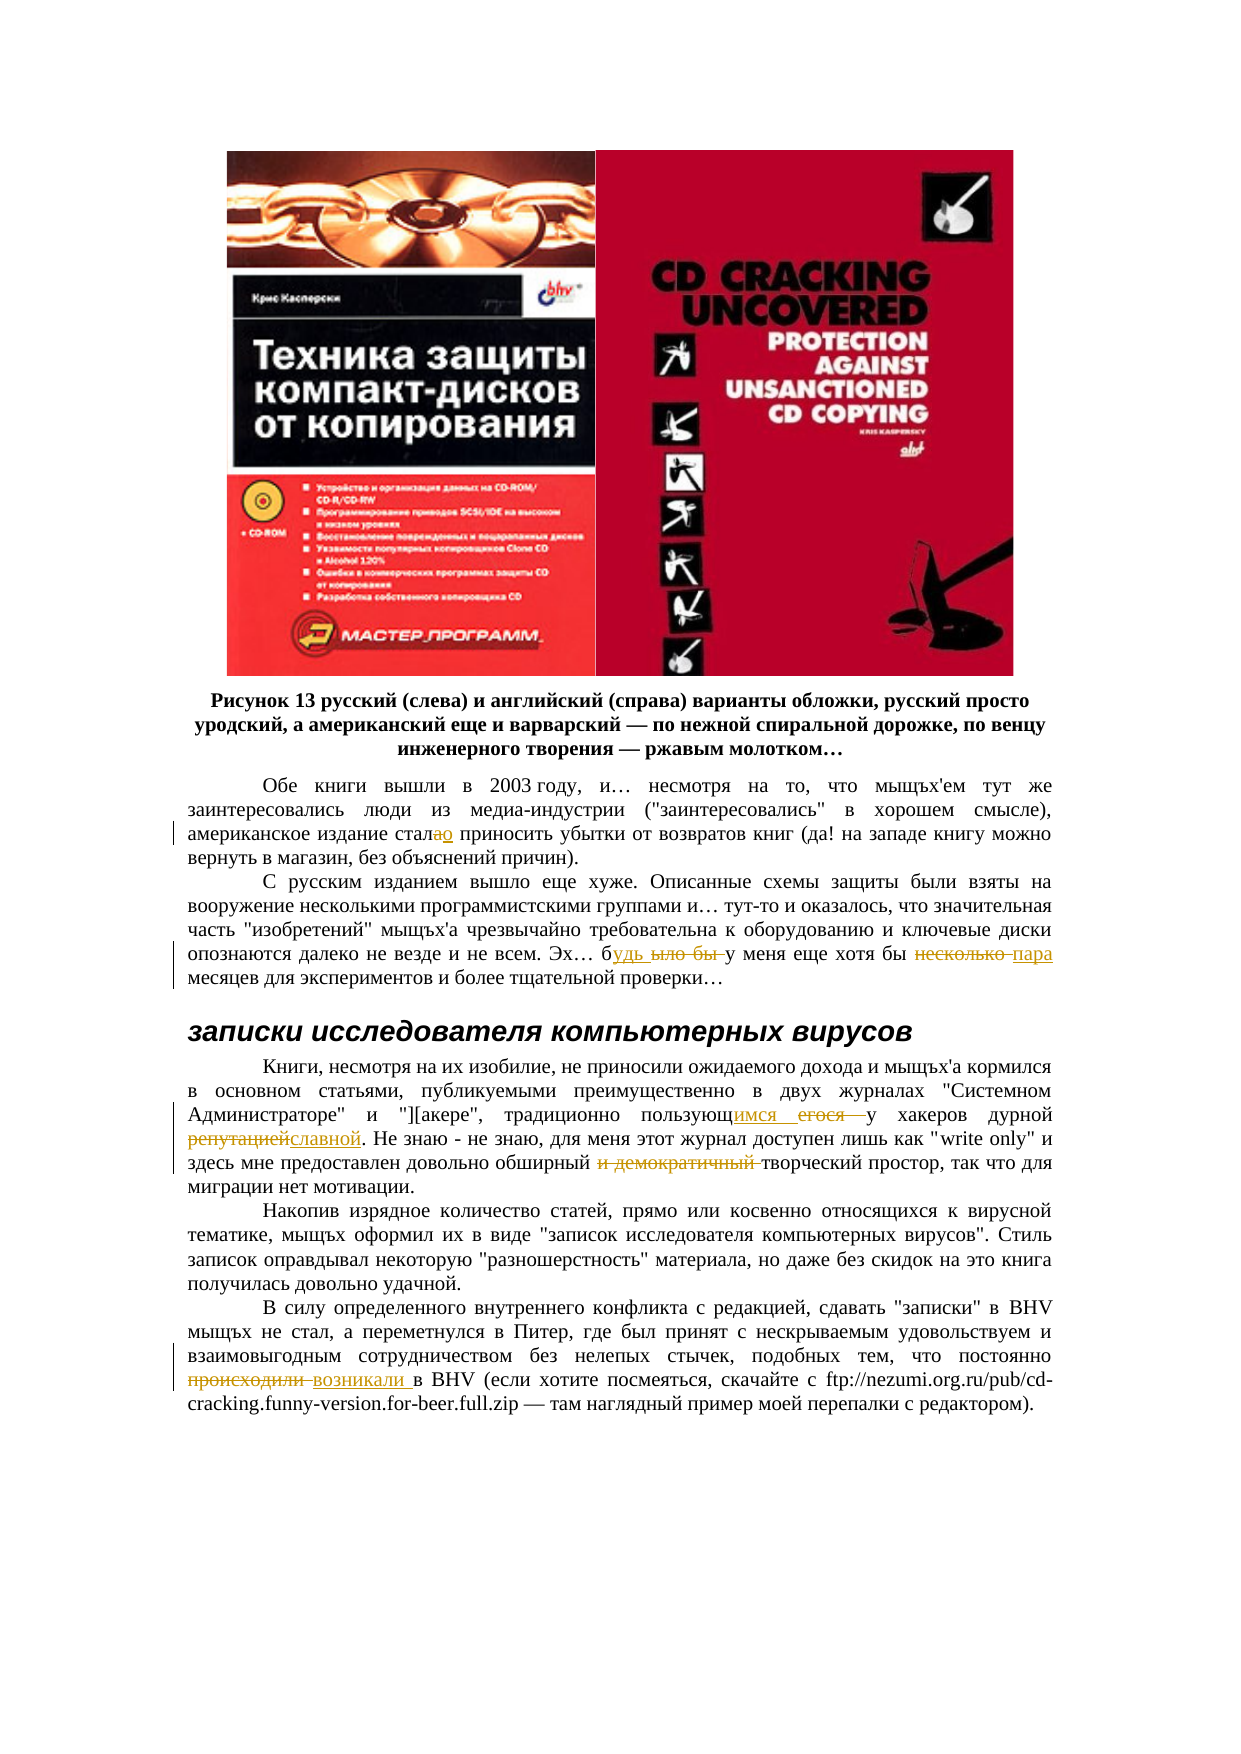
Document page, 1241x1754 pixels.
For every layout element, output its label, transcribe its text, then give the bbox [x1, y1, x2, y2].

text Рисунок 13 русский (слева) и английский (справа) варианты обложки, русский просто уродский, а американский еще и варварский — по нежной спиральной дорожке, по венцу инженерного творения — ржавым молотком… [187, 688, 1053, 760]
text Обе книги вышли в 2003 году, и… несмотря на то, что мыщъх'ем тут же заинтересовались люди из медиа-индустрии ("заинтересовались" в хорошем смысле), американское издание стало приносить убытки от возвратов книг (да! на западе книгу можно вернуть в магазин, без объяснений причин). [187, 773, 1053, 869]
text С русским изданием вышло еще хуже. Описанные схемы защиты были взяты на вооружение несколькими программистскими группами и… тут-то и оказалось, что значительная часть "изобретений" мыщъх'а чрезвычайно требовательна к оборудованию и ключевые диски опознаются далеко не везде и не всем. Эх… будь у меня еще хотя бы пара месяцев для экспериментов и более тщательной проверки… [187, 869, 1053, 989]
subtitle записки исследователя компьютерных вирусов [187, 1014, 1053, 1048]
picture [226, 150, 1014, 676]
text В силу определенного внутреннего конфликта с редакцией, сдавать "записки" в BHV мыщъх не стал, а переметнулся в Питер, где был принят с нескрываемым удовольствуем и взаимовыгодным сотрудничеством без нелепых стычек, подобных тем, что постоянно возникали в BHV (если хотите посмеяться, скачайте с ftp://nezumi.org.ru/pub/cd-cracking.funny-version.for-beer.full.zip — там наглядный пример моей перепалки с редактором). [187, 1294, 1053, 1415]
text Книги, несмотря на их изобилие, не приносили ожидаемого дохода и мыщъх'а кормился в основном статьями, публикуемыми преимущественно в двух журналах "Системном Администраторе" и "][акере", традиционно пользующимся у хакеров дурнойславной. Не знаю - не знаю, для меня этот журнал доступен лишь как "write only" и здесь мне предоставлен довольно обширный творческий простор, так что для миграции нет мотивации. [187, 1054, 1053, 1198]
text Накопив изрядное количество статей, прямо или косвенно относящихся к вирусной тематике, мыщъх оформил их в виде "записок исследователя компьютерных вирусов". Стиль записок оправдывал некоторую "разношерстность" материала, но даже без скидок на это книга получилась довольно удачной. [187, 1198, 1053, 1294]
